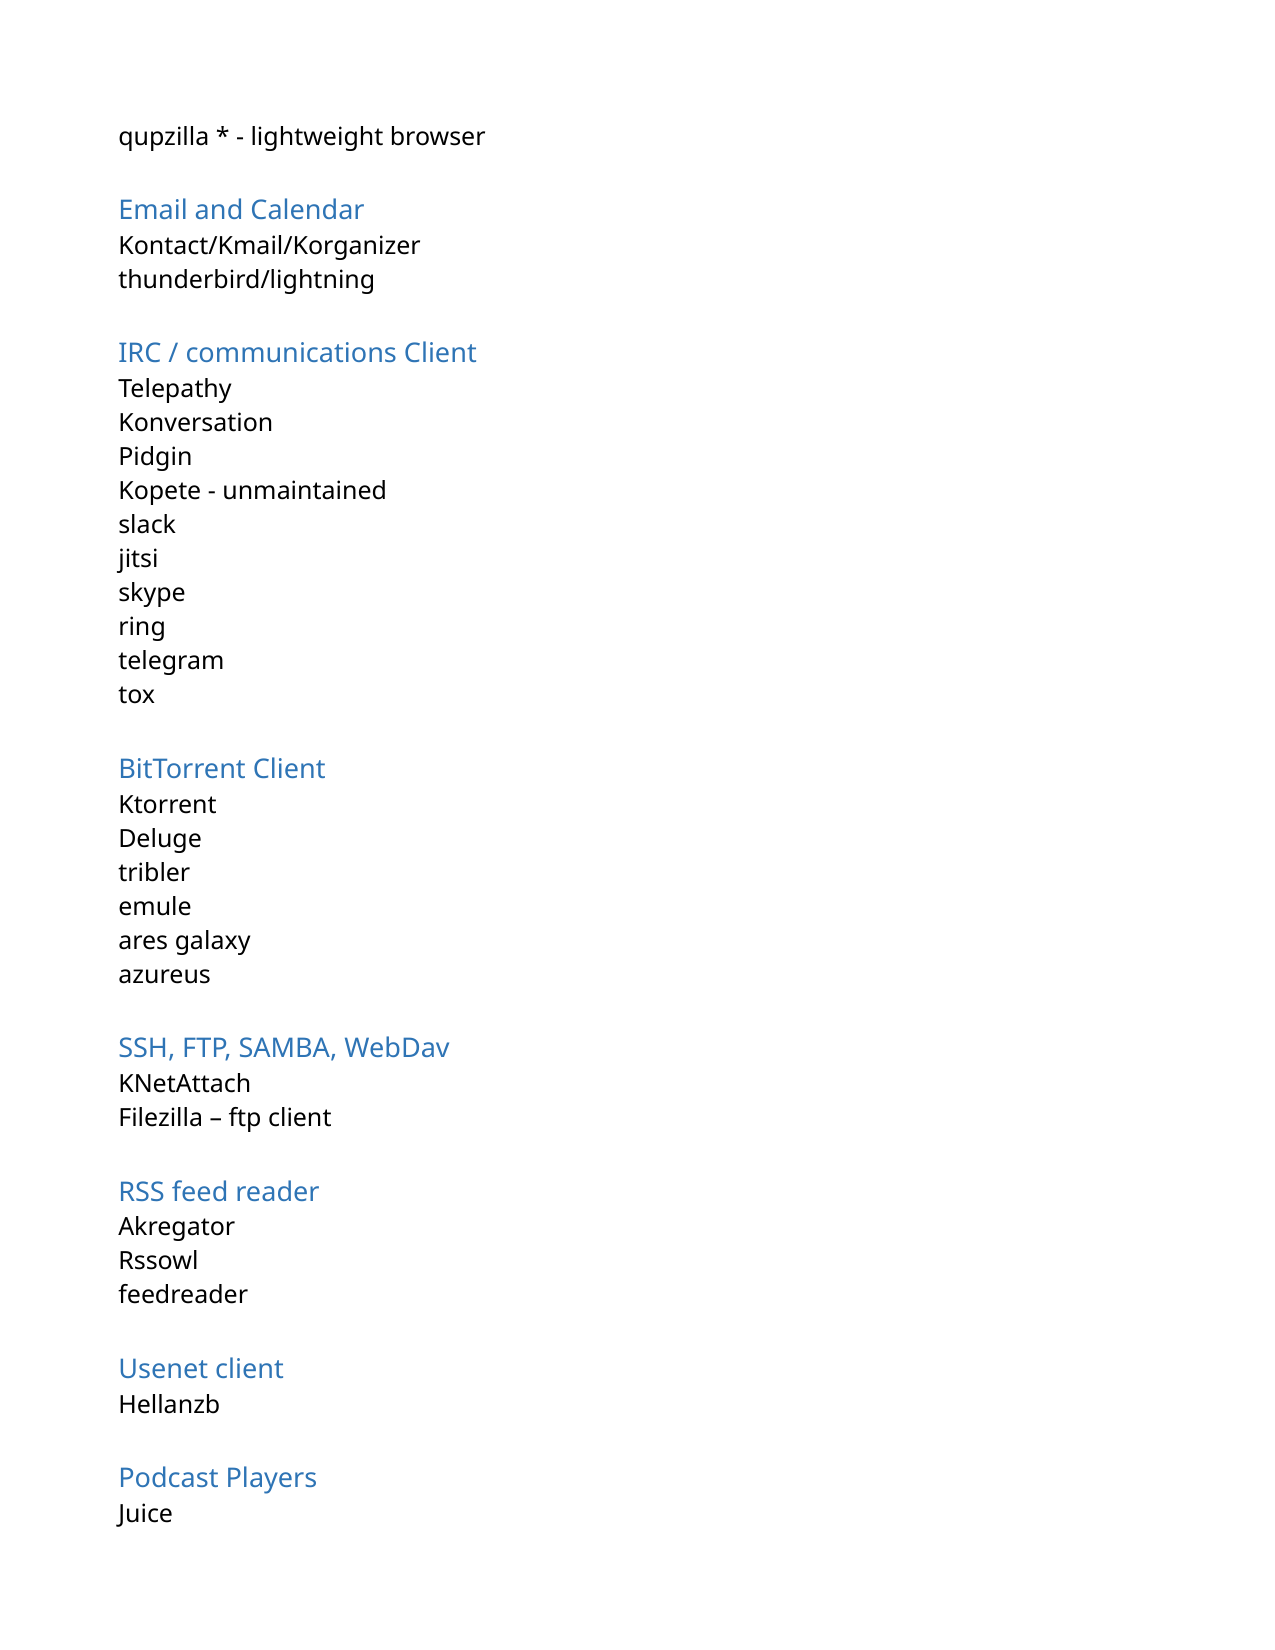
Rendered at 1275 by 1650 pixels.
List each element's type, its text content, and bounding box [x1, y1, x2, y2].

text Rssowl [118, 1243, 1157, 1277]
text Deluge [118, 820, 1157, 854]
text skype [118, 575, 1157, 609]
subtitle SSH, FTP, SAMBA, WebDav [118, 1029, 1157, 1066]
text Pidgin [118, 439, 1157, 473]
text tox [118, 677, 1157, 711]
text feedreader [118, 1277, 1157, 1311]
text Hellanzb [118, 1386, 1157, 1420]
text Akregator [118, 1209, 1157, 1243]
text Kopete - unmaintained [118, 473, 1157, 507]
text tribler [118, 854, 1157, 888]
subtitle RSS feed reader [118, 1172, 1157, 1209]
text KNetAttach [118, 1066, 1157, 1100]
text azureus [118, 957, 1157, 991]
text Ktorrent [118, 786, 1157, 820]
text telegram [118, 643, 1157, 677]
text jitsi [118, 541, 1157, 575]
text qupzilla * - lightweight browser [118, 118, 1157, 152]
subtitle IRC / communications Client [118, 334, 1157, 371]
subtitle BitTorrent Client [118, 749, 1157, 786]
text Konversation [118, 404, 1157, 439]
text thunderbird/lightning [118, 261, 1157, 295]
text ring [118, 609, 1157, 643]
subtitle Usenet client [118, 1349, 1157, 1386]
text Telepathy [118, 371, 1157, 404]
subtitle Podcast Players [118, 1458, 1157, 1495]
text Filezilla – ftp client [118, 1100, 1157, 1134]
subtitle Email and Calendar [118, 190, 1157, 227]
text slack [118, 507, 1157, 541]
text Kontact/Kmail/Korganizer [118, 227, 1157, 261]
text Juice [118, 1495, 1157, 1529]
text ares galaxy [118, 922, 1157, 957]
text emule [118, 888, 1157, 922]
